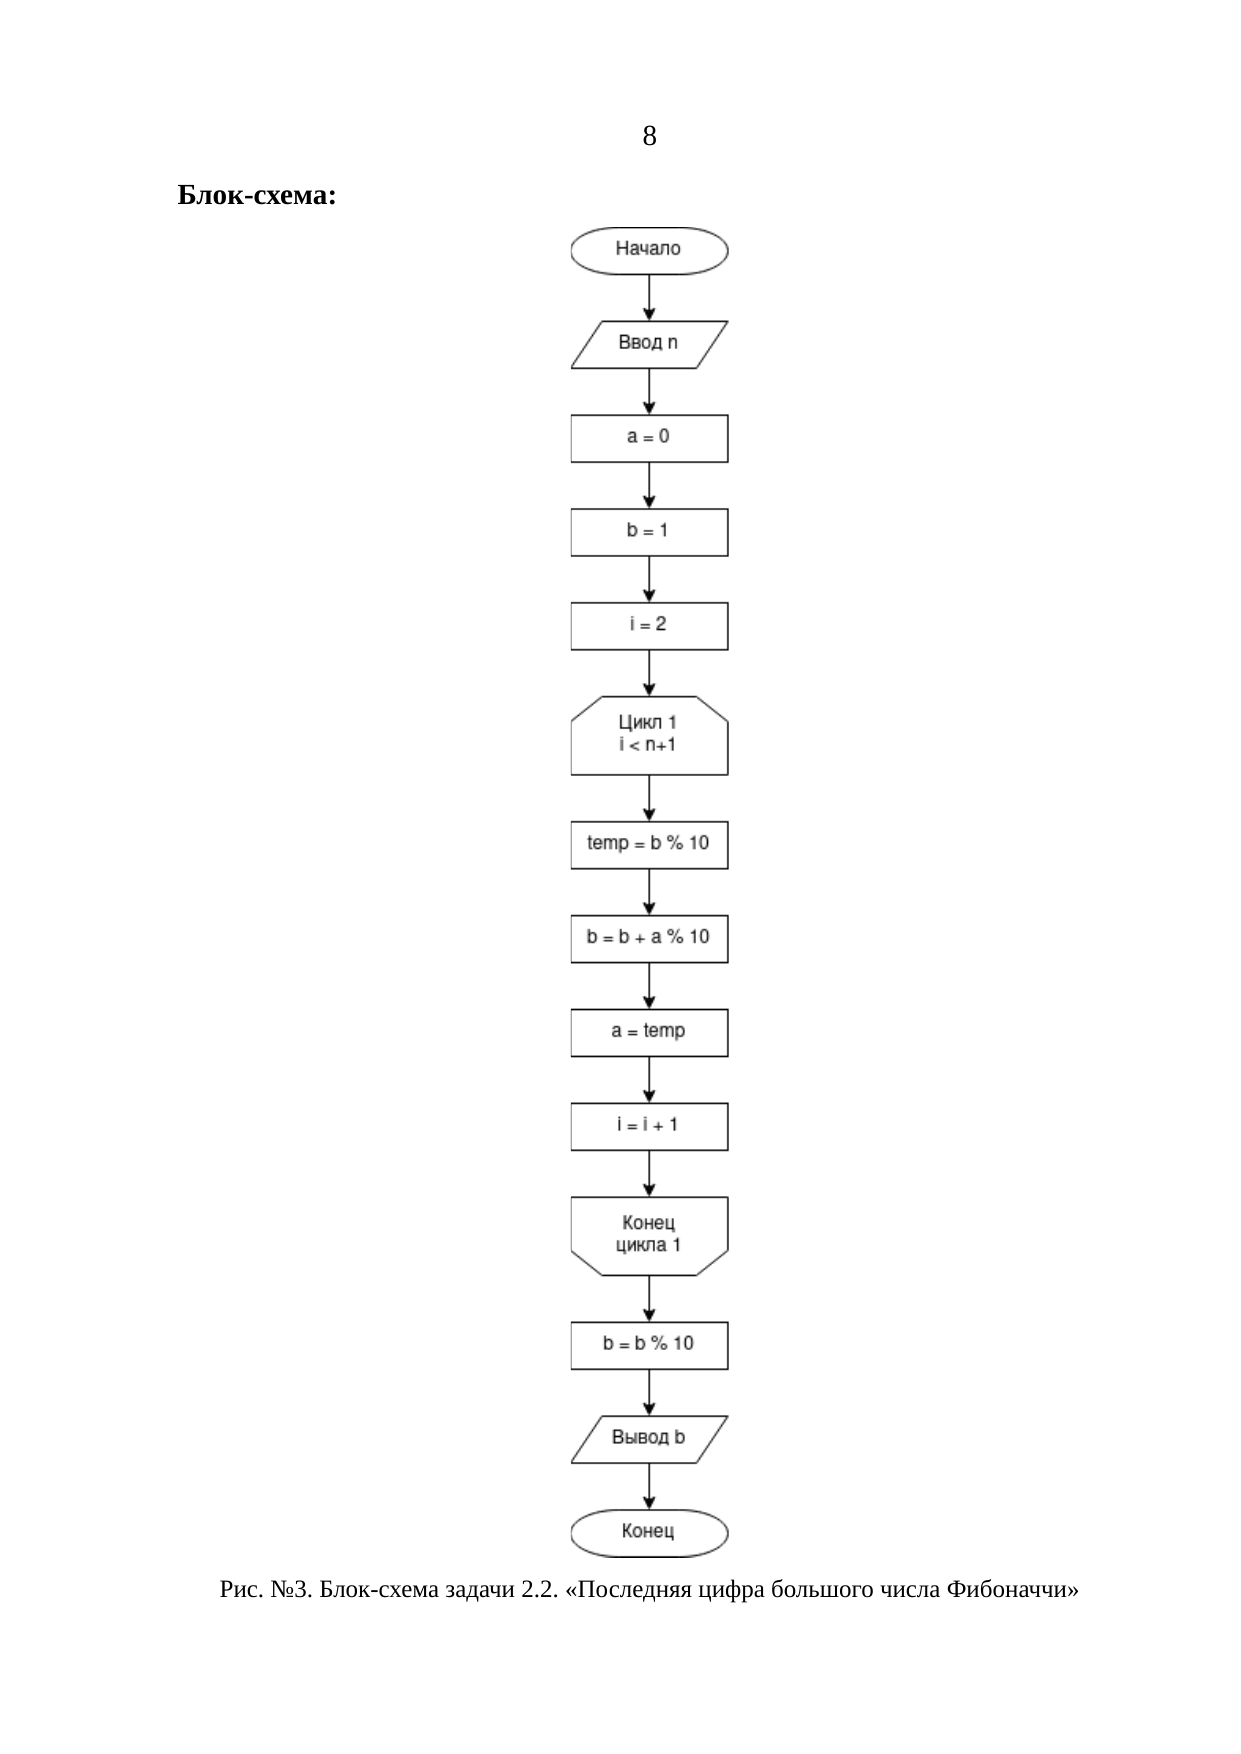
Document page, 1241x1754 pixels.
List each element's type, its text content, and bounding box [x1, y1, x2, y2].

text Блок-схема: [177, 177, 1122, 211]
picture [570, 227, 729, 1558]
text Рис. №3. Блок-схема задачи 2.2. «Последняя цифра большого числа Фибоначчи» [177, 1574, 1122, 1603]
